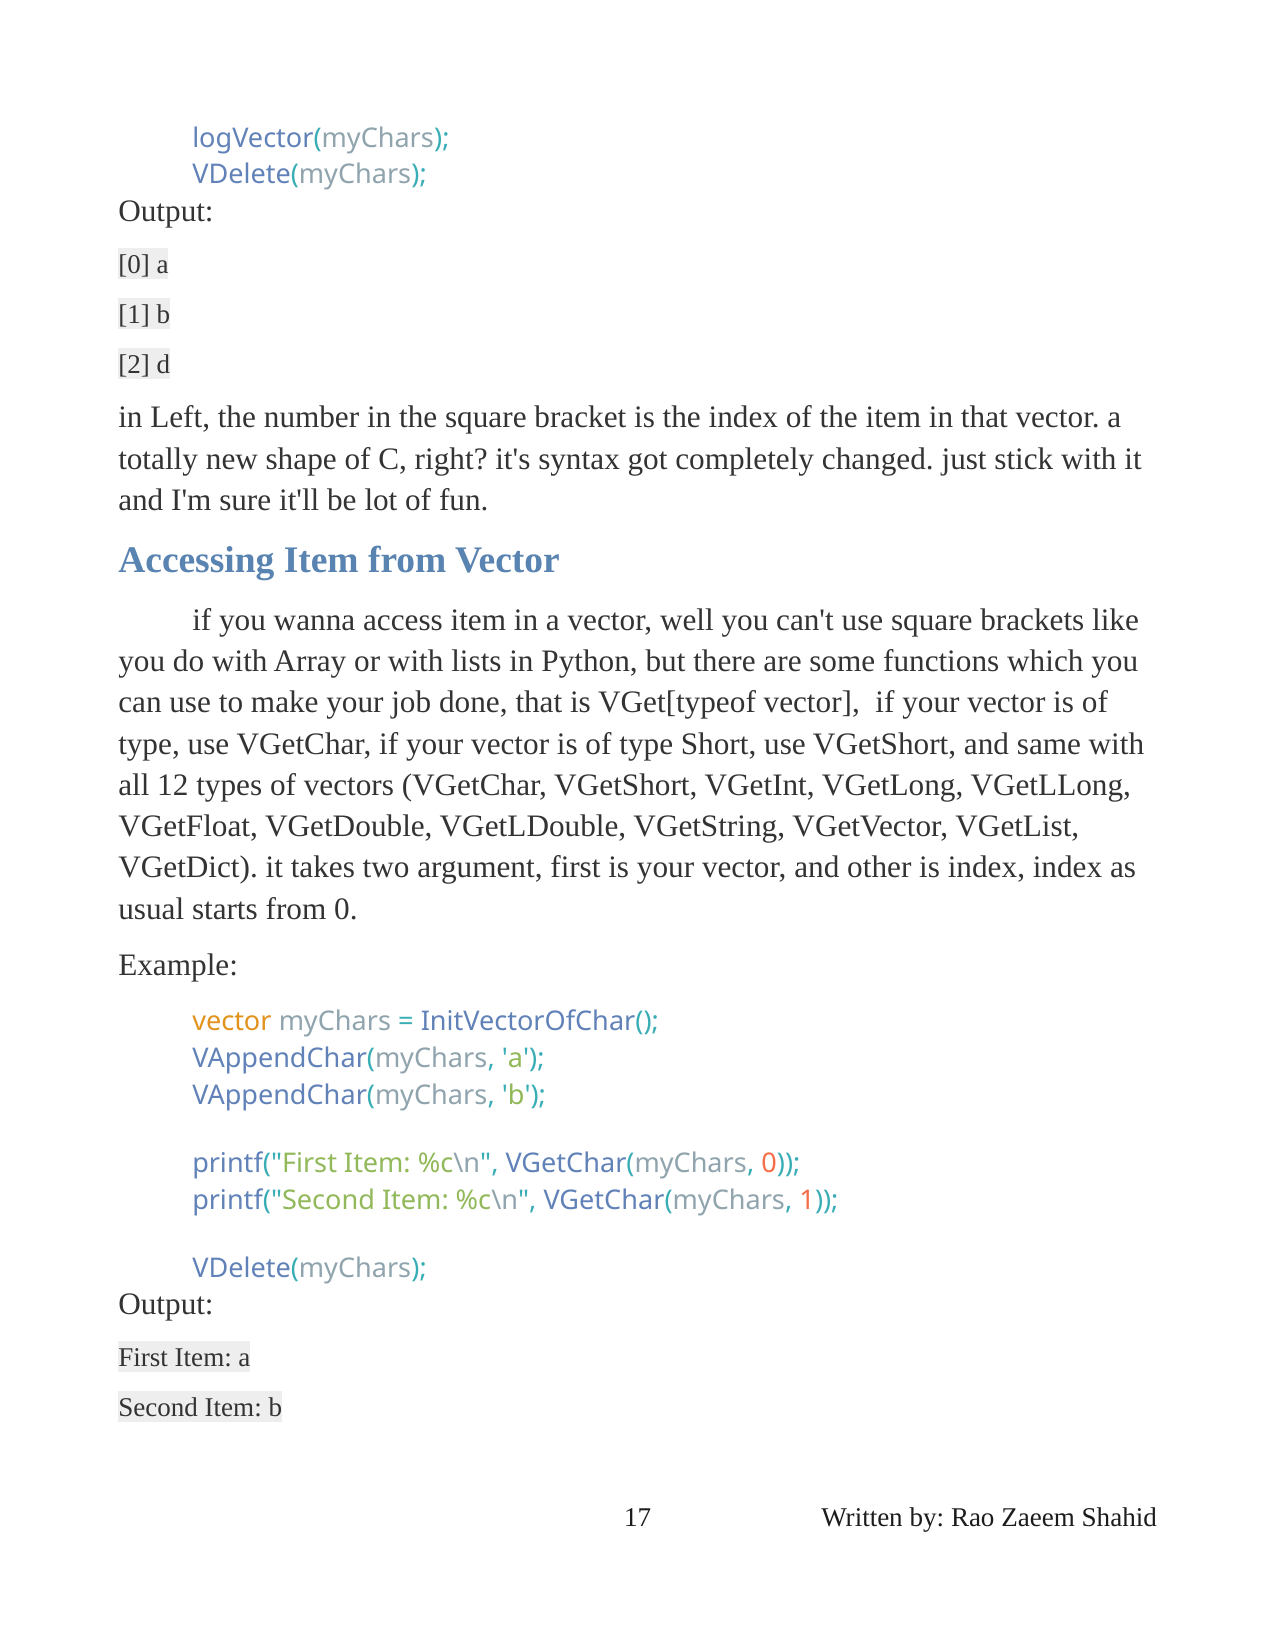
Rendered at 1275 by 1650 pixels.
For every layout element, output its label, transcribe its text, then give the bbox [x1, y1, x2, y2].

text Example: [118, 946, 1157, 982]
text printf("First Item: %c\n", VGetChar(myChars, 0)); [118, 1143, 1157, 1180]
text Output: [118, 192, 1157, 228]
text First Item: a [118, 1341, 1157, 1372]
text Accessing Item from Vector [118, 537, 1157, 580]
text vector myChars = InitVectorOfChar(); [118, 1002, 1157, 1038]
text Second Item: b [118, 1391, 1157, 1422]
text VAppendChar(myChars, 'b'); [118, 1075, 1157, 1112]
text VAppendChar(myChars, 'a'); [118, 1038, 1157, 1075]
text if you wanna access item in a vector, well you can't use square brackets like you do with Array or with lists in Python, but there are some functions which you can use to make your job done, that is VGet[typeof vector], if your vector is of type, use VGetChar, if your vector is of type Short, use VGetShort, and same with all 12 types of vectors (VGetChar, VGetShort, VGetInt, VGetLong, VGetLLong, VGetFloat, VGetDouble, VGetLDouble, VGetString, VGetVector, VGetList, VGetDict). it takes two argument, first is your vector, and other is index, index as usual starts from 0. [118, 601, 1157, 926]
text VDelete(myChars); [118, 1248, 1157, 1285]
text printf("Second Item: %c\n", VGetChar(myChars, 1)); [118, 1180, 1157, 1217]
text VDelete(myChars); [118, 155, 1157, 192]
text logVector(myChars); [118, 118, 1157, 155]
text Output: [118, 1285, 1157, 1321]
text [0] a [118, 248, 1157, 279]
text in Left, the number in the square bracket is the index of the item in that vector. a totally new shape of C, right? it's syntax got completely changed. just stick with it and I'm sure it'll be lot of fun. [118, 399, 1157, 517]
text [2] d [118, 348, 1157, 379]
text [1] b [118, 298, 1157, 329]
